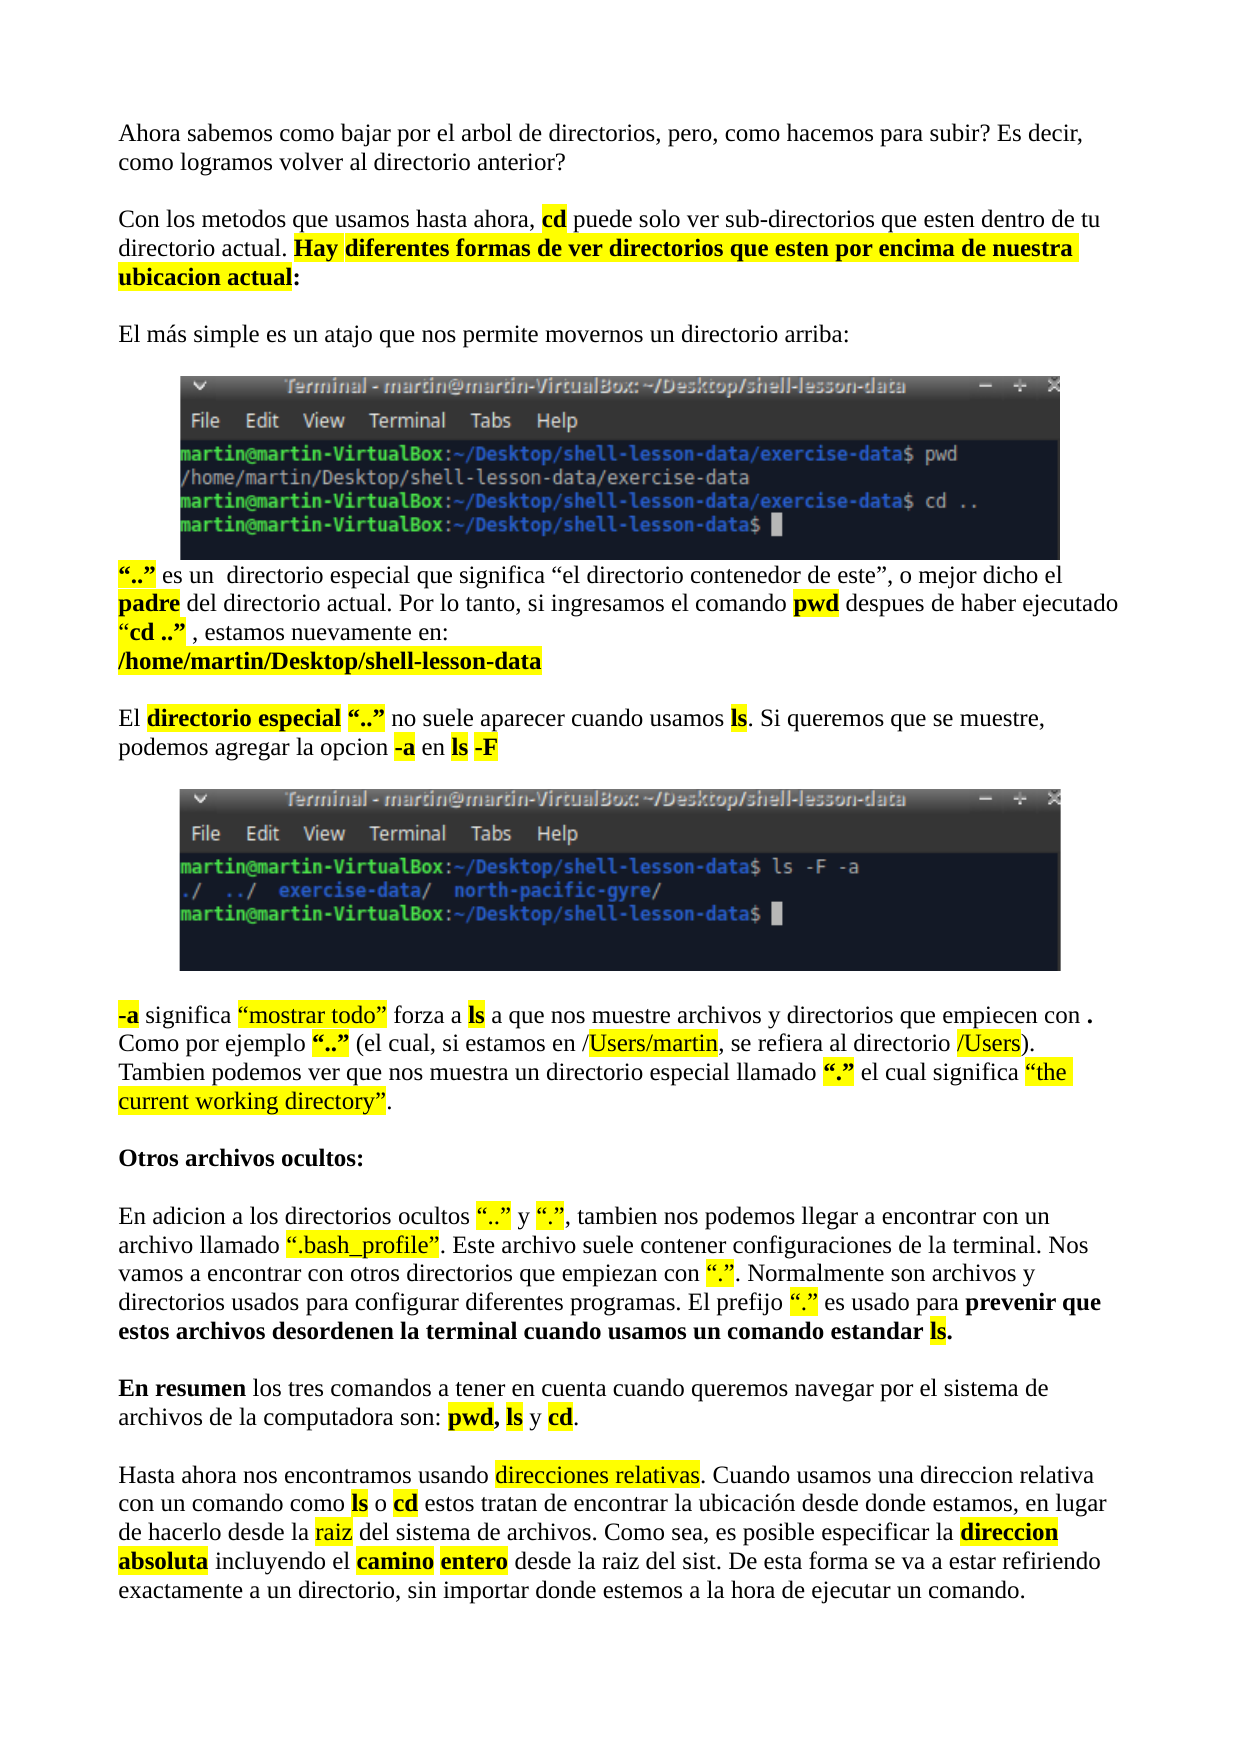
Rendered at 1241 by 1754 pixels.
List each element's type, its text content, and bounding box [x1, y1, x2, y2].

text -a significa “mostrar todo” forza a ls a que nos muestre archivos y directorios que empiecen con . Como por ejemplo “..” (el cual, si estamos en /Users/martin, se refiera al directorio /Users). Tambien podemos ver que nos muestra un directorio especial llamado “.” el cual significa “the current working directory”. [118, 1000, 1122, 1115]
text /home/martin/Desktop/shell-lesson-data [118, 646, 1122, 675]
text Hasta ahora nos encontramos usando direcciones relativas. Cuando usamos una direccion relativa con un comando como ls o cd estos tratan de encontrar la ubicación desde donde estamos, en lugar de hacerlo desde la raiz del sistema de archivos. Como sea, es posible especificar la direccion absoluta incluyendo el camino entero desde la raiz del sist. De esta forma se va a estar refiriendo exactamente a un directorio, sin importar donde estemos a la hora de ejecutar un comando. [118, 1460, 1122, 1603]
text “..” es un directorio especial que significa “el directorio contenedor de este”, o mejor dicho el padre del directorio actual. Por lo tanto, si ingresamos el comando pwd despues de haber ejecutado “cd ..” , estamos nuevamente en: [118, 377, 1122, 646]
text Ahora sabemos como bajar por el arbol de directorios, pero, como hacemos para subir? Es decir, como logramos volver al directorio anterior? [118, 118, 1122, 176]
text Otros archivos ocultos: [118, 1143, 1122, 1172]
picture [180, 376, 1060, 560]
picture [179, 789, 1061, 971]
text El más simple es un atajo que nos permite movernos un directorio arriba: [118, 319, 1122, 348]
text En adicion a los directorios ocultos “..” y “.”, tambien nos podemos llegar a encontrar con un archivo llamado “.bash_profile”. Este archivo suele contener configuraciones de la terminal. Nos vamos a encontrar con otros directorios que empiezan con “.”. Normalmente son archivos y directorios usados para configurar diferentes programas. El prefijo “.” es usado para prevenir que estos archivos desordenen la terminal cuando usamos un comando estandar ls. [118, 1201, 1122, 1345]
text En resumen los tres comandos a tener en cuenta cuando queremos navegar por el sistema de archivos de la computadora son: pwd, ls y cd. [118, 1373, 1122, 1431]
text El directorio especial “..” no suele aparecer cuando usamos ls. Si queremos que se muestre, podemos agregar la opcion -a en ls -F [118, 703, 1122, 761]
text Con los metodos que usamos hasta ahora, cd puede solo ver sub-directorios que esten dentro de tu directorio actual. Hay diferentes formas de ver directorios que esten por encima de nuestra ubicacion actual: [118, 204, 1122, 291]
